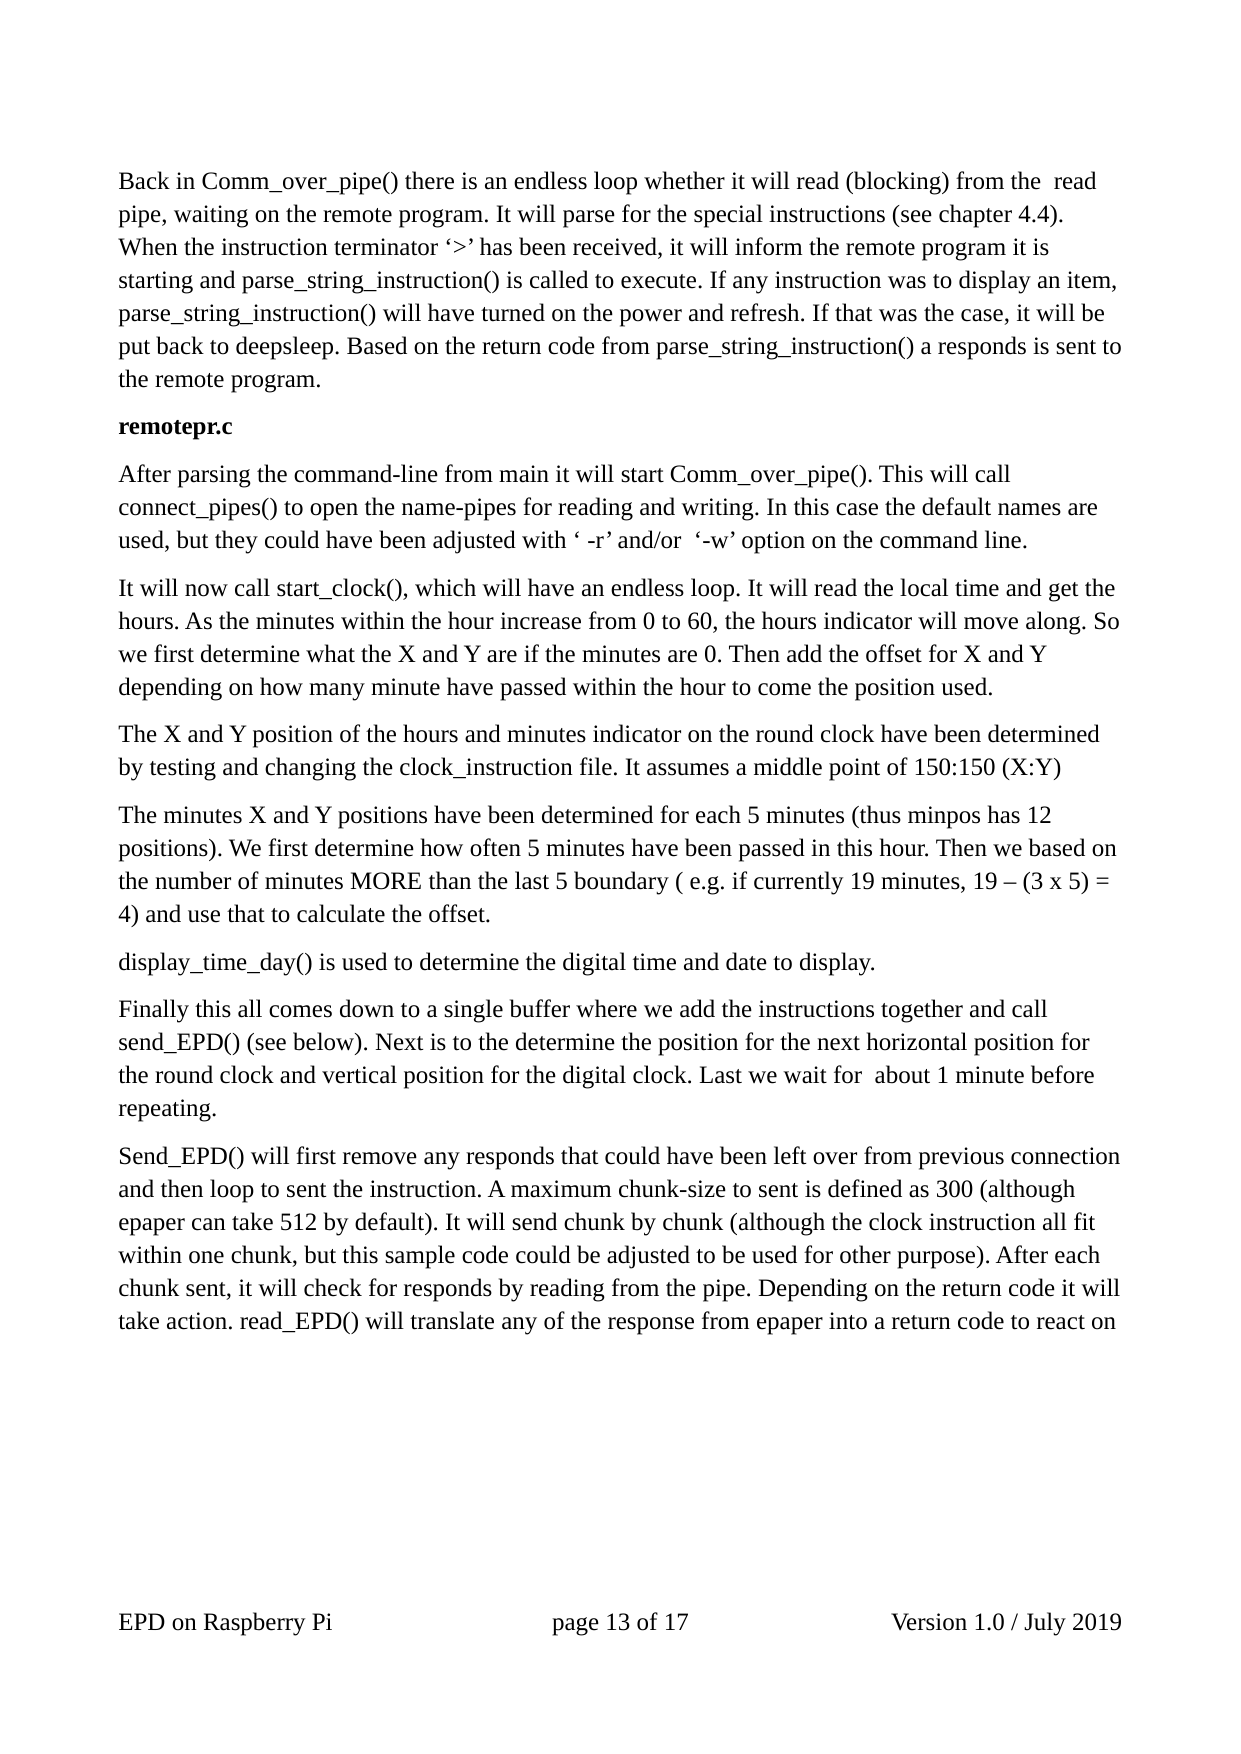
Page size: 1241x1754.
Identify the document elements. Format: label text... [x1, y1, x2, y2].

text Finally this all comes down to a single buffer where we add the instructions together and call send_EPD() (see below). Next is to the determine the position for the next horizontal position for the round clock and vertical position for the digital clock. Last we wait for about 1 minute before repeating. [118, 994, 1122, 1122]
text display_time_day() is used to determine the digital time and date to display. [118, 947, 1122, 975]
text The minutes X and Y positions have been determined for each 5 minutes (thus minpos has 12 positions). We first determine how often 5 minutes have been passed in this hour. Then we based on the number of minutes MORE than the last 5 boundary ( e.g. if currently 19 minutes, 19 – (3 x 5) = 4) and use that to calculate the offset. [118, 800, 1122, 928]
text remotepr.c [118, 411, 1122, 440]
text Back in Comm_over_pipe() there is an endless loop whether it will read (blocking) from the read pipe, waiting on the remote program. It will parse for the special instructions (see chapter 4.4). When the instruction terminator ‘>’ has been received, it will inform the remote program it is starting and parse_string_instruction() is called to execute. If any instruction was to display an item, parse_string_instruction() will have turned on the power and refresh. If that was the case, it will be put back to deepsleep. Based on the return code from parse_string_instruction() a responds is sent to the remote program. [118, 166, 1122, 393]
text The X and Y position of the hours and minutes indicator on the round clock have been determined by testing and changing the clock_instruction file. It assumes a middle point of 150:150 (X:Y) [118, 719, 1122, 781]
text It will now call start_clock(), which will have an endless loop. It will read the local time and get the hours. As the minutes within the hour increase from 0 to 60, the hours indicator will move along. So we first determine what the X and Y are if the minutes are 0. Then add the offset for X and Y depending on how many minute have passed within the hour to come the position used. [118, 573, 1122, 701]
text Send_EPD() will first remove any responds that could have been left over from previous connection and then loop to sent the instruction. A maximum chunk-size to sent is defined as 300 (although epaper can take 512 by default). It will send chunk by chunk (although the clock instruction all fit within one chunk, but this sample code could be adjusted to be used for other purpose). After each chunk sent, it will check for responds by reading from the pipe. Depending on the return code it will take action. read_EPD() will translate any of the response from epaper into a return code to react on [118, 1141, 1122, 1335]
text After parsing the command-line from main it will start Comm_over_pipe(). This will call connect_pipes() to open the name-pipes for reading and writing. In this case the default names are used, but they could have been adjusted with ‘ -r’ and/or ‘-w’ option on the command line. [118, 459, 1122, 554]
